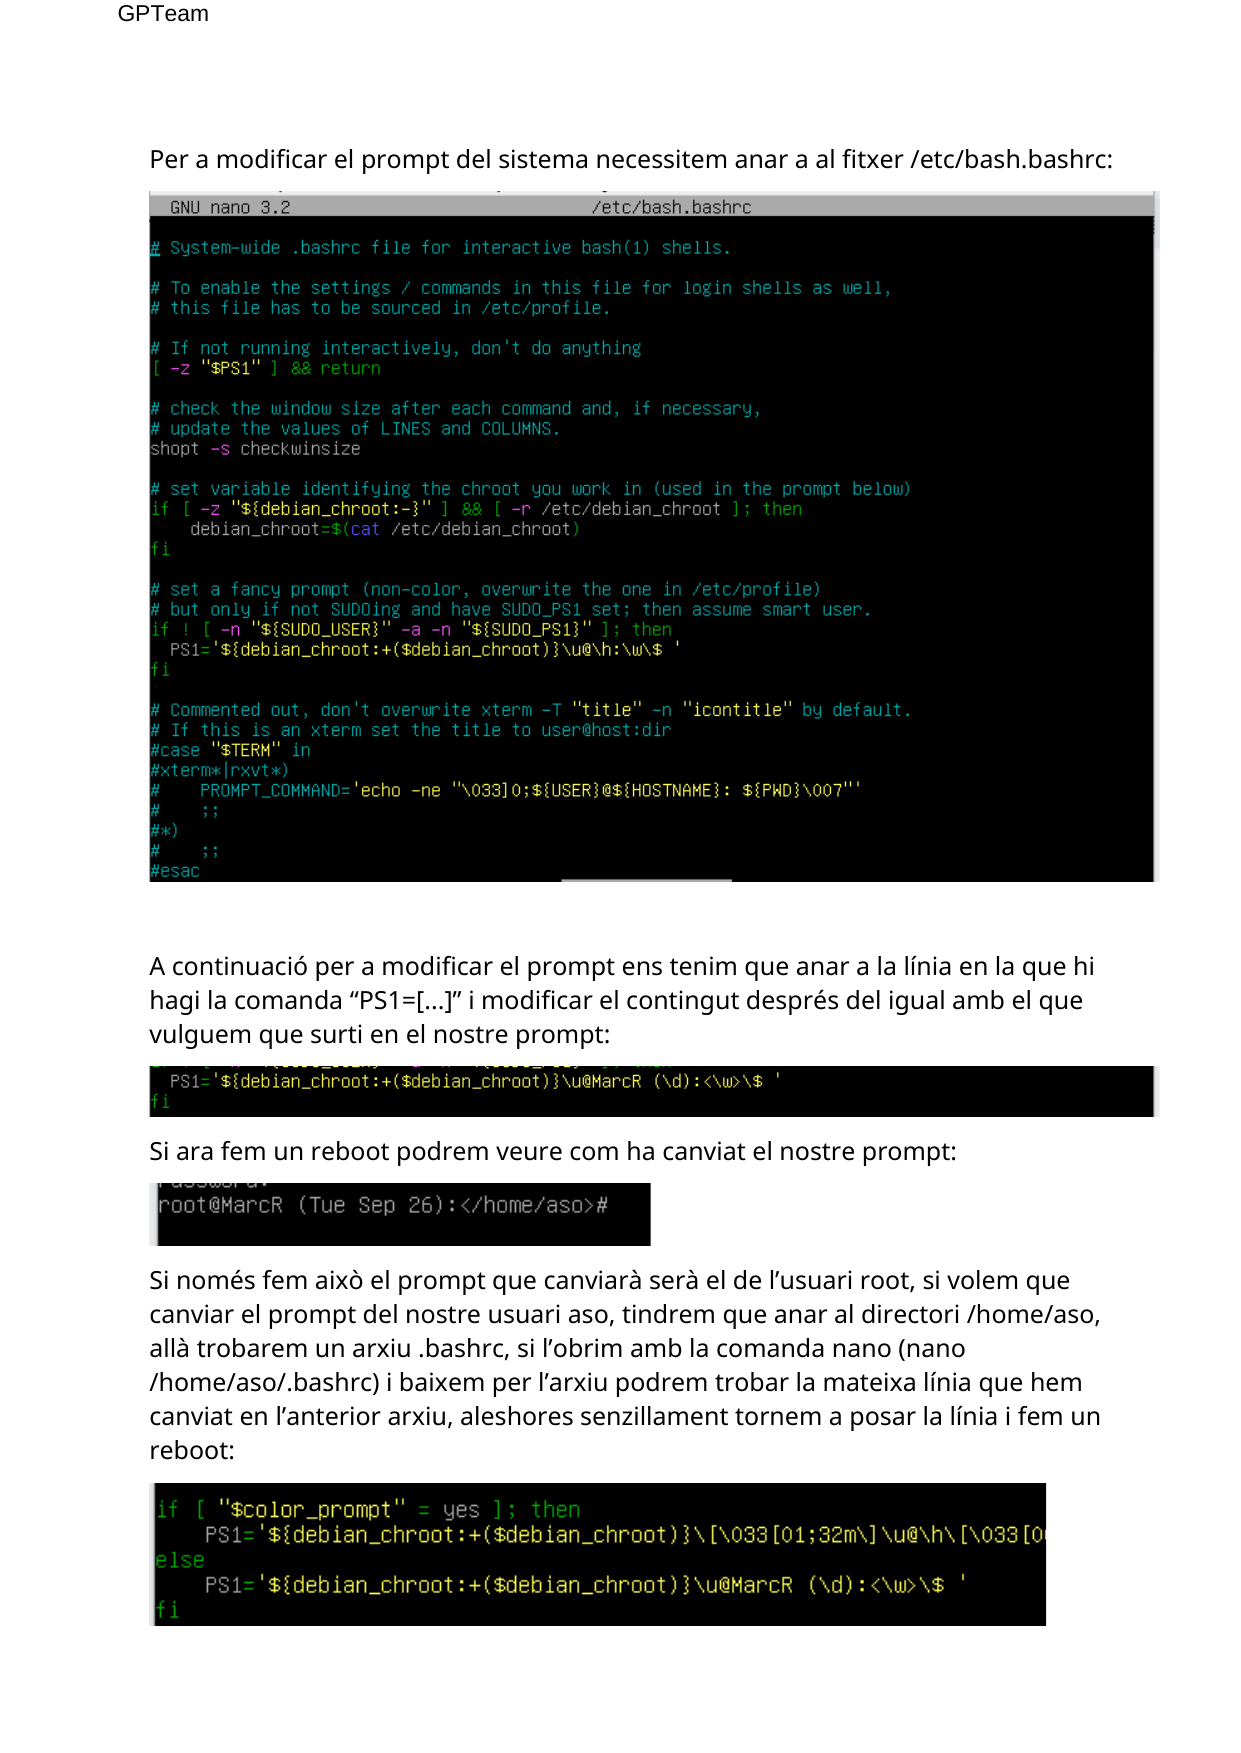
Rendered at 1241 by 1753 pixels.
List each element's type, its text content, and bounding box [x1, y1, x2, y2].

text Per a modificar el prompt del sistema necessitem anar a al fitxer /etc/bash.bashrc: [149, 141, 1128, 176]
text Si només fem això el prompt que canviarà serà el de l’usuari root, si volem que canviar el prompt del nostre usuari aso, tindrem que anar al directori /home/aso, allà trobarem un arxiu .bashrc, si l’obrim amb la comanda nano (nano /home/aso/.bashrc) i baixem per l’arxiu podrem trobar la mateixa línia que hem canviat en l’anterior arxiu, aleshores senzillament tornem a posar la línia i fem un reboot: [149, 1262, 1128, 1467]
picture [149, 1183, 651, 1246]
text Si ara fem un reboot podrem veure com ha canviat el nostre prompt: [149, 1133, 1128, 1167]
picture [149, 1066, 1160, 1117]
picture [149, 1483, 1047, 1626]
text A continuació per a modificar el prompt ens tenim que anar a la línia en la que hi hagi la comanda “PS1=[...]” i modificar el contingut després del igual amb el que vulguem que surti en el nostre prompt: [149, 948, 1128, 1050]
picture [149, 191, 1160, 882]
